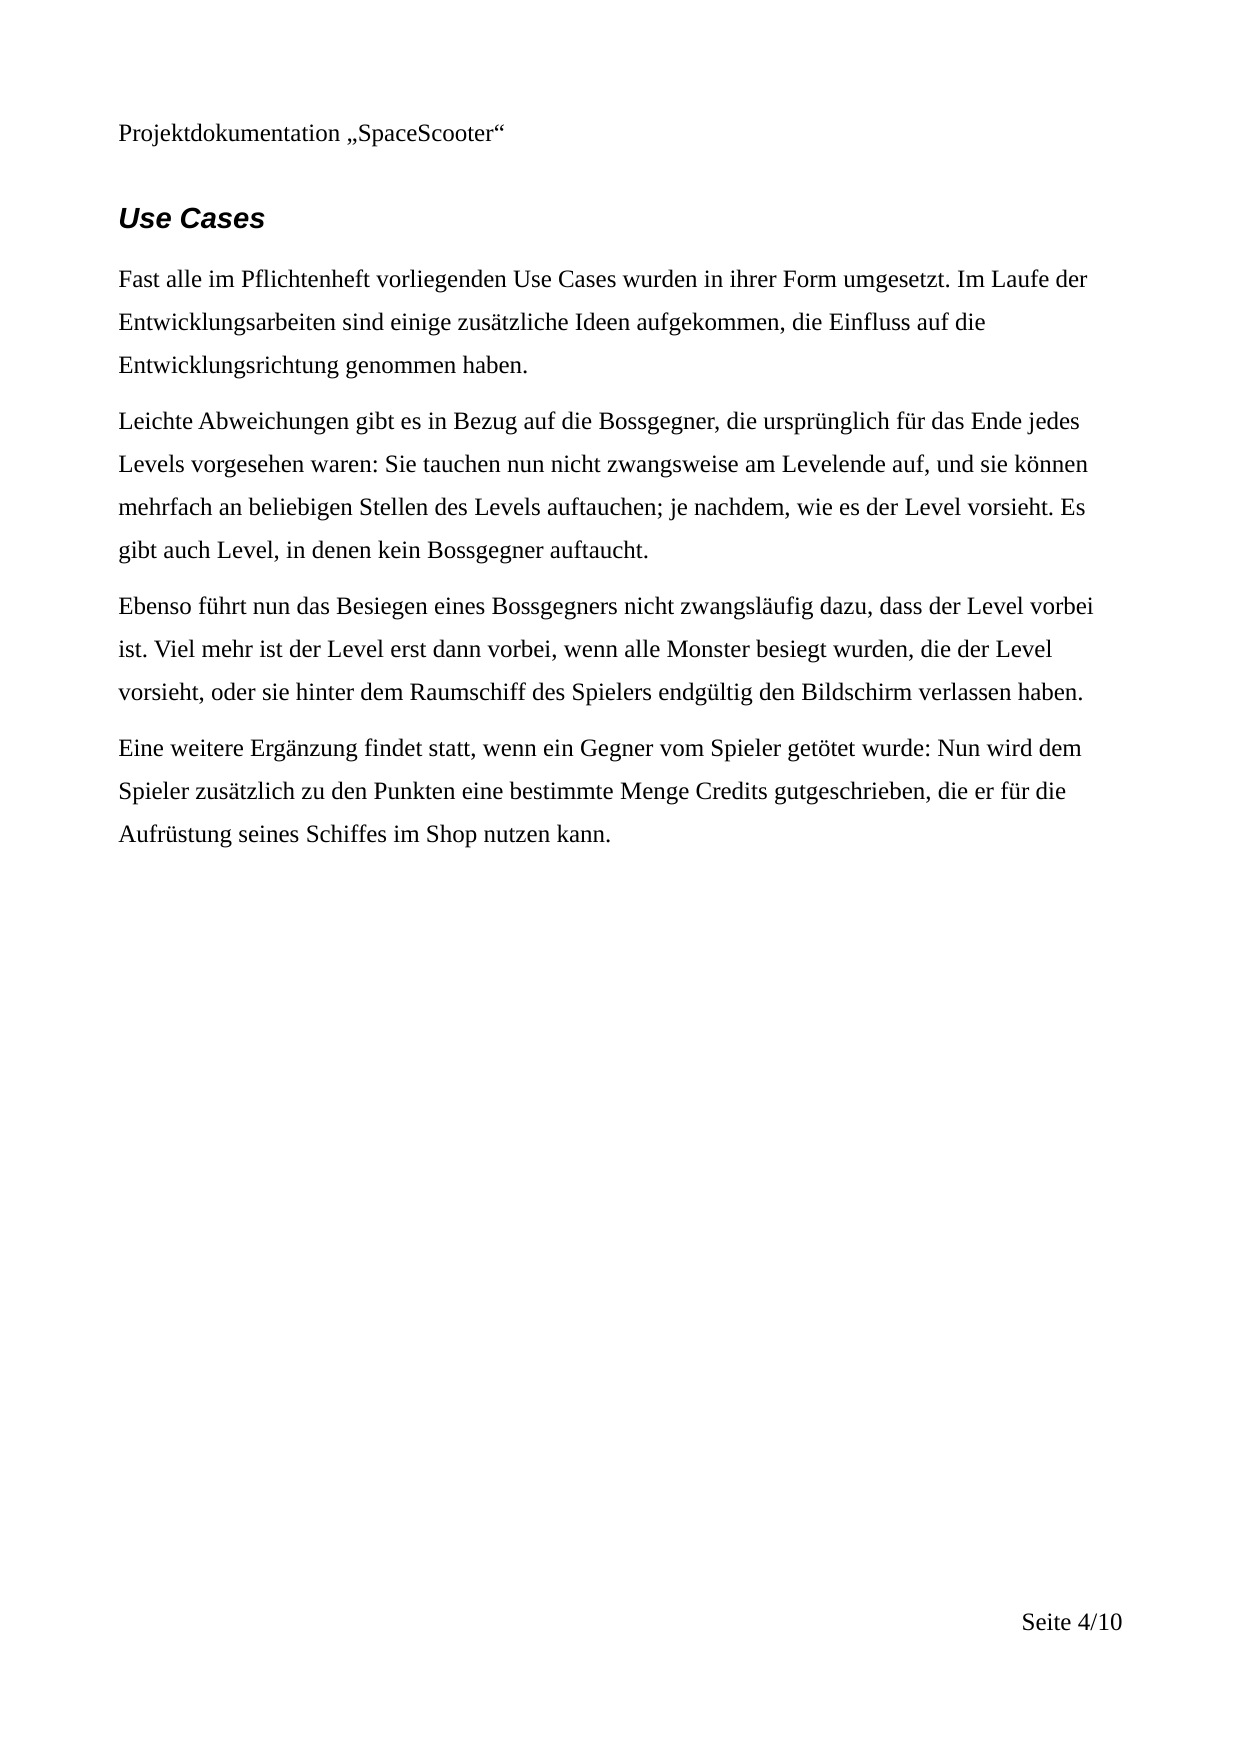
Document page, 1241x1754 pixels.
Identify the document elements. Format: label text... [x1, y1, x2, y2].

text Leichte Abweichungen gibt es in Bezug auf die Bossgegner, die ursprünglich für das Ende jedes Levels vorgesehen waren: Sie tauchen nun nicht zwangsweise am Levelende auf, und sie können mehrfach an beliebigen Stellen des Levels auftauchen; je nachdem, wie es der Level vorsieht. Es gibt auch Level, in denen kein Bossgegner auftaucht. [118, 406, 1122, 564]
subtitle Use Cases [118, 201, 1122, 235]
text Eine weitere Ergänzung findet statt, wenn ein Gegner vom Spieler getötet wurde: Nun wird dem Spieler zusätzlich zu den Punkten eine bestimmte Menge Credits gutgeschrieben, die er für die Aufrüstung seines Schiffes im Shop nutzen kann. [118, 733, 1122, 848]
text Ebenso führt nun das Besiegen eines Bossgegners nicht zwangsläufig dazu, dass der Level vorbei ist. Viel mehr ist der Level erst dann vorbei, wenn alle Monster besiegt wurden, die der Level vorsieht, oder sie hinter dem Raumschiff des Spielers endgültig den Bildschirm verlassen haben. [118, 591, 1122, 706]
text Fast alle im Pflichtenheft vorliegenden Use Cases wurden in ihrer Form umgesetzt. Im Laufe der Entwicklungsarbeiten sind einige zusätzliche Ideen aufgekommen, die Einfluss auf die Entwicklungsrichtung genommen haben. [118, 264, 1122, 379]
